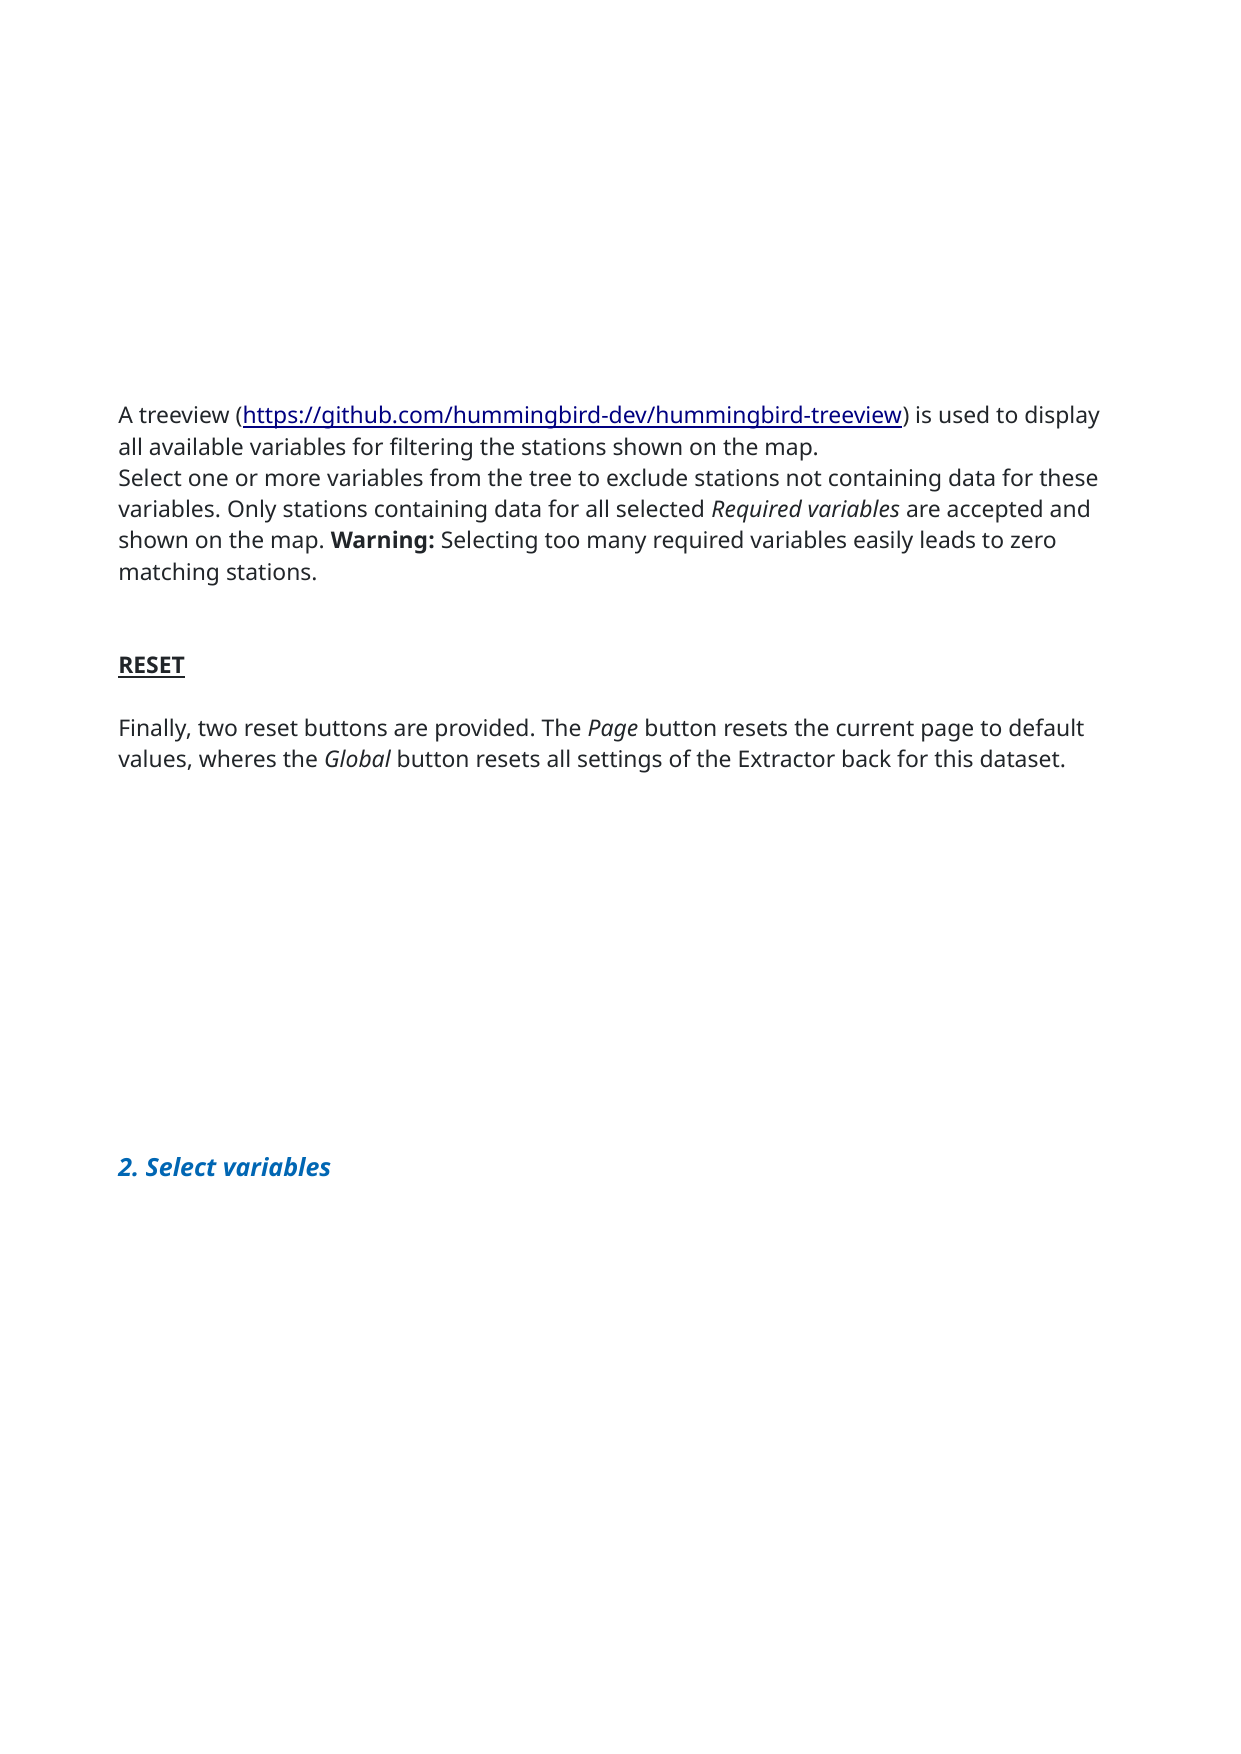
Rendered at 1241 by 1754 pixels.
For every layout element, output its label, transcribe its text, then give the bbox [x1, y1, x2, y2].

text Select one or more variables from the tree to exclude stations not containing data for these variables. Only stations containing data for all selected Required variables are accepted and shown on the map. Warning: Selecting too many required variables easily leads to zero matching stations. [118, 462, 1122, 587]
text 2. Select variables [118, 1149, 1122, 1183]
text Finally, two reset buttons are provided. The Page button resets the current page to default values, wheres the Global button resets all settings of the Extractor back for this dataset. [118, 712, 1122, 774]
text A treeview (https://github.com/hummingbird-dev/hummingbird-treeview) is used to display all available variables for filtering the stations shown on the map. [118, 399, 1122, 462]
text RESET [118, 649, 1122, 681]
